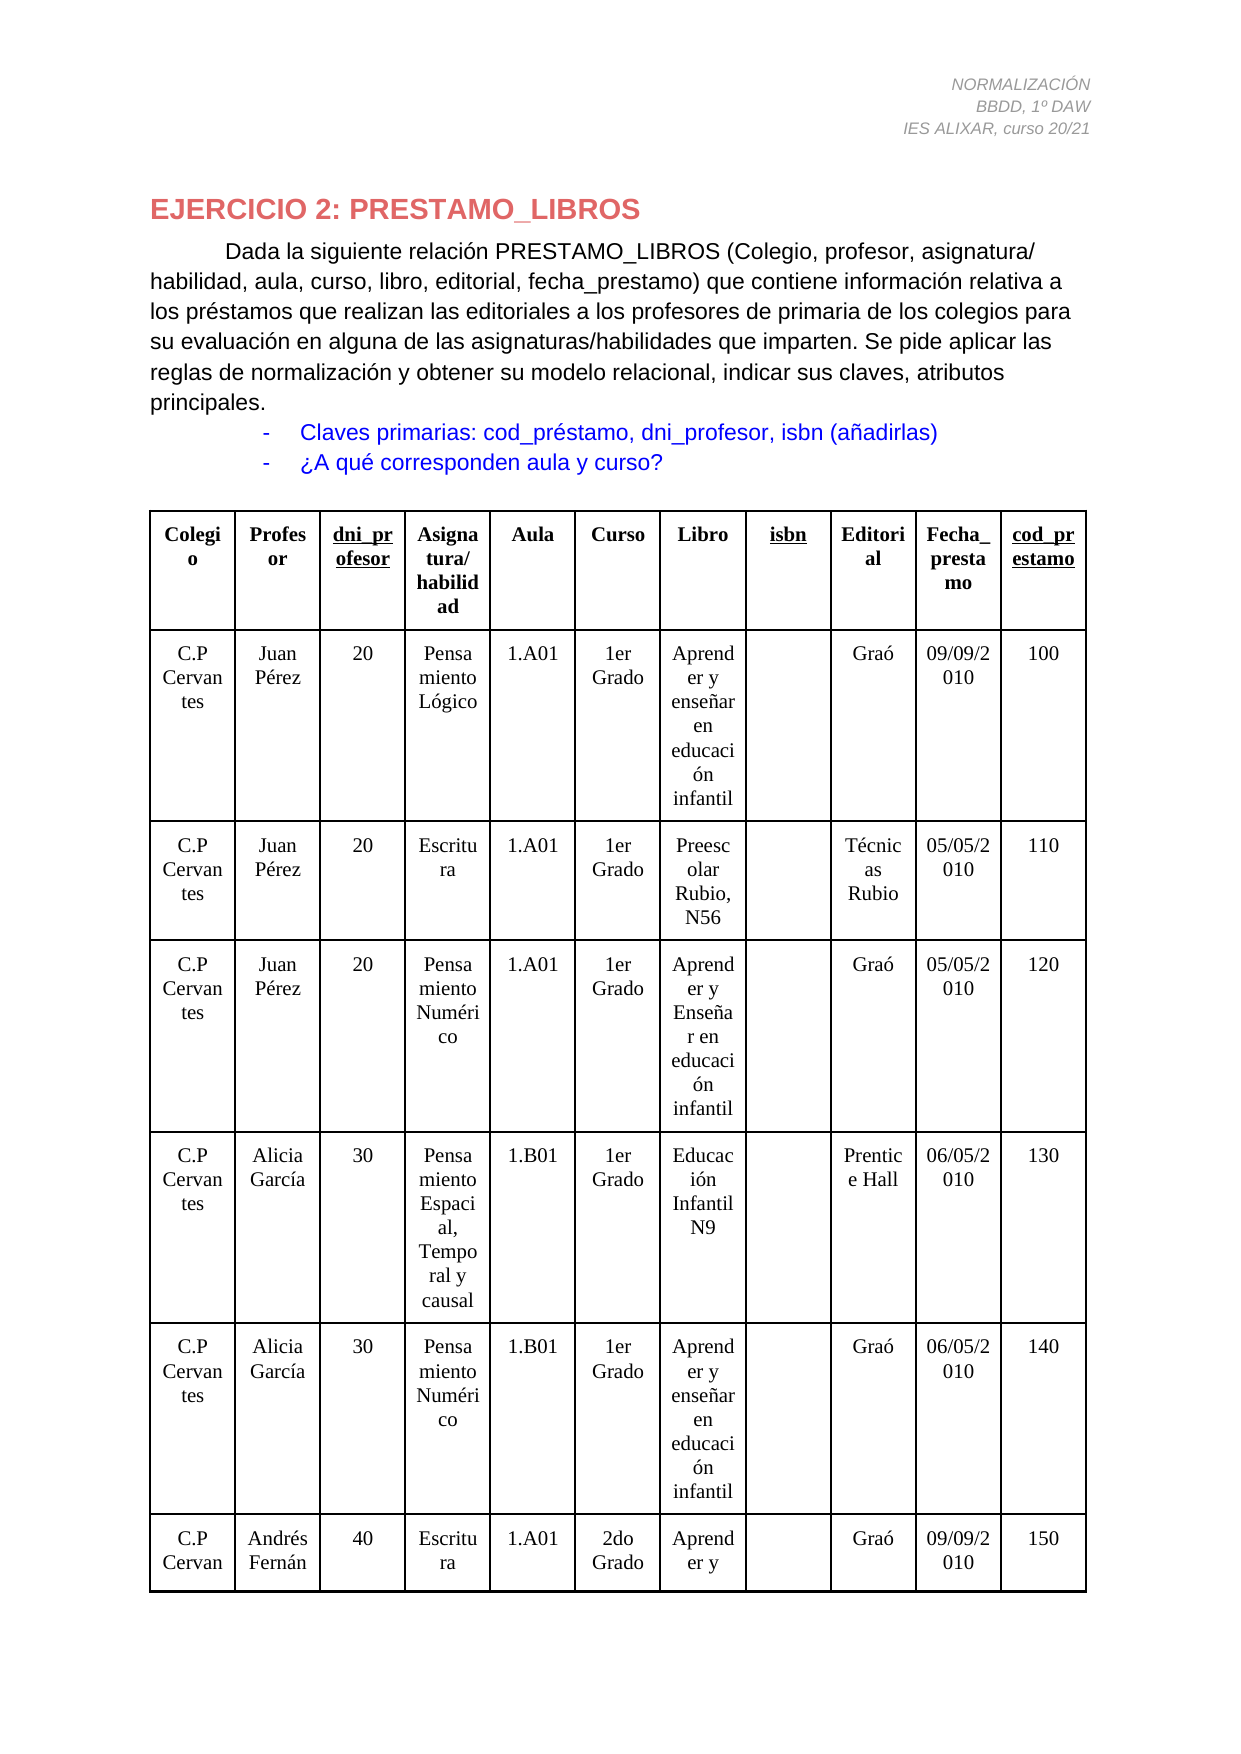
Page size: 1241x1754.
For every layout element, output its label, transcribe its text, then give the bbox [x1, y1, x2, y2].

table_cell 100 [1002, 631, 1085, 820]
table_cell [747, 631, 830, 820]
table_header Aula [491, 512, 574, 629]
table_header Curso [576, 512, 659, 629]
table_cell 2do Grado [576, 1515, 659, 1590]
table_cell Prentice Hall [832, 1133, 915, 1322]
table_cell 1.B01 [491, 1133, 574, 1322]
table_cell Pensamiento Espacial, Temporal y causal [406, 1133, 489, 1322]
table_cell 1.A01 [491, 1515, 574, 1590]
table_cell [747, 1324, 830, 1513]
table_cell 20 [321, 941, 404, 1131]
list Claves primarias: cod_préstamo, dni_profesor, isbn (añadirlas) [262, 419, 1090, 445]
table_cell C.P Cervantes [151, 1133, 234, 1322]
table_cell 140 [1002, 1324, 1085, 1513]
table_cell 120 [1002, 941, 1085, 1131]
table_cell Técnicas Rubio [832, 822, 915, 939]
table_cell C.P Cervantes [151, 941, 234, 1131]
table_cell Juan Pérez [236, 941, 319, 1131]
table_cell 30 [321, 1133, 404, 1322]
table_header Editorial [832, 512, 915, 629]
table_cell C.P Cervan [151, 1515, 234, 1590]
table_cell Alicia García [236, 1324, 319, 1513]
table_cell 130 [1002, 1133, 1085, 1322]
table_cell Graó [832, 941, 915, 1131]
table_header Colegio [151, 512, 234, 629]
table_cell C.P Cervantes [151, 1324, 234, 1513]
table_cell Aprender y [661, 1515, 745, 1590]
table_cell C.P Cervantes [151, 631, 234, 820]
table_cell Pensamiento Lógico [406, 631, 489, 820]
table_cell 1.A01 [491, 822, 574, 939]
table_header isbn [747, 512, 830, 629]
table_cell Escritura [406, 1515, 489, 1590]
table_cell 09/09/2010 [917, 1515, 1000, 1590]
list ¿A qué corresponden aula y curso? [262, 449, 1090, 476]
table_cell Educación Infantil N9 [661, 1133, 745, 1322]
table_cell 1er Grado [576, 631, 659, 820]
table_cell [747, 1515, 830, 1590]
subtitle EJERCICIO 2: PRESTAMO_LIBROS [150, 192, 1090, 225]
table_cell Graó [832, 631, 915, 820]
table_cell Alicia García [236, 1133, 319, 1322]
table_cell Graó [832, 1324, 915, 1513]
table_cell Aprender y enseñar en educación infantil [661, 631, 745, 820]
table_cell Juan Pérez [236, 822, 319, 939]
table_cell 05/05/2010 [917, 822, 1000, 939]
table_cell 40 [321, 1515, 404, 1590]
table_cell 1er Grado [576, 822, 659, 939]
table_cell 1er Grado [576, 1133, 659, 1322]
table_cell 1.A01 [491, 941, 574, 1131]
table_cell 06/05/2010 [917, 1133, 1000, 1322]
table_cell 1.B01 [491, 1324, 574, 1513]
table_cell Juan Pérez [236, 631, 319, 820]
table_cell [747, 1133, 830, 1322]
table_cell 110 [1002, 822, 1085, 939]
table_header dni_profesor [321, 512, 404, 629]
table_header Fecha_prestamo [917, 512, 1000, 629]
table_cell 1.A01 [491, 631, 574, 820]
table_cell C.P Cervantes [151, 822, 234, 939]
table_cell [747, 941, 830, 1131]
table_header Libro [661, 512, 745, 629]
table_header Asignatura/ habilidad [406, 512, 489, 629]
table_cell 150 [1002, 1515, 1085, 1590]
table_cell 06/05/2010 [917, 1324, 1000, 1513]
table_cell Preescolar Rubio,N56 [661, 822, 745, 939]
table_cell 20 [321, 631, 404, 820]
table_cell Andrés Fernán [236, 1515, 319, 1590]
table_cell 1er Grado [576, 941, 659, 1131]
table_cell 05/05/2010 [917, 941, 1000, 1131]
table_header cod_prestamo [1002, 512, 1085, 629]
table_cell 30 [321, 1324, 404, 1513]
table_header Profesor [236, 512, 319, 629]
text Dada la siguiente relación PRESTAMO_LIBROS (Colegio, profesor, asignatura/ habilidad, aula, curso, libro, editorial, fecha_prestamo) que contiene información relativa a los préstamos que realizan las editoriales a los profesores de primaria de los colegios para su evaluación en alguna de las asignaturas/habilidades que imparten. Se pide aplicar las reglas de normalización y obtener su modelo relacional, indicar sus claves, atributos principales. [150, 238, 1090, 415]
table_cell Aprender y Enseñar en educación infantil [661, 941, 745, 1131]
table_cell Pensamiento Numérico [406, 941, 489, 1131]
table_cell Escritura [406, 822, 489, 939]
table_cell 20 [321, 822, 404, 939]
table_cell 1er Grado [576, 1324, 659, 1513]
table_cell [747, 822, 830, 939]
table_cell Aprender y enseñar en educación infantil [661, 1324, 745, 1513]
table_cell Pensamiento Numérico [406, 1324, 489, 1513]
table_cell 09/09/2010 [917, 631, 1000, 820]
table_cell Graó [832, 1515, 915, 1590]
